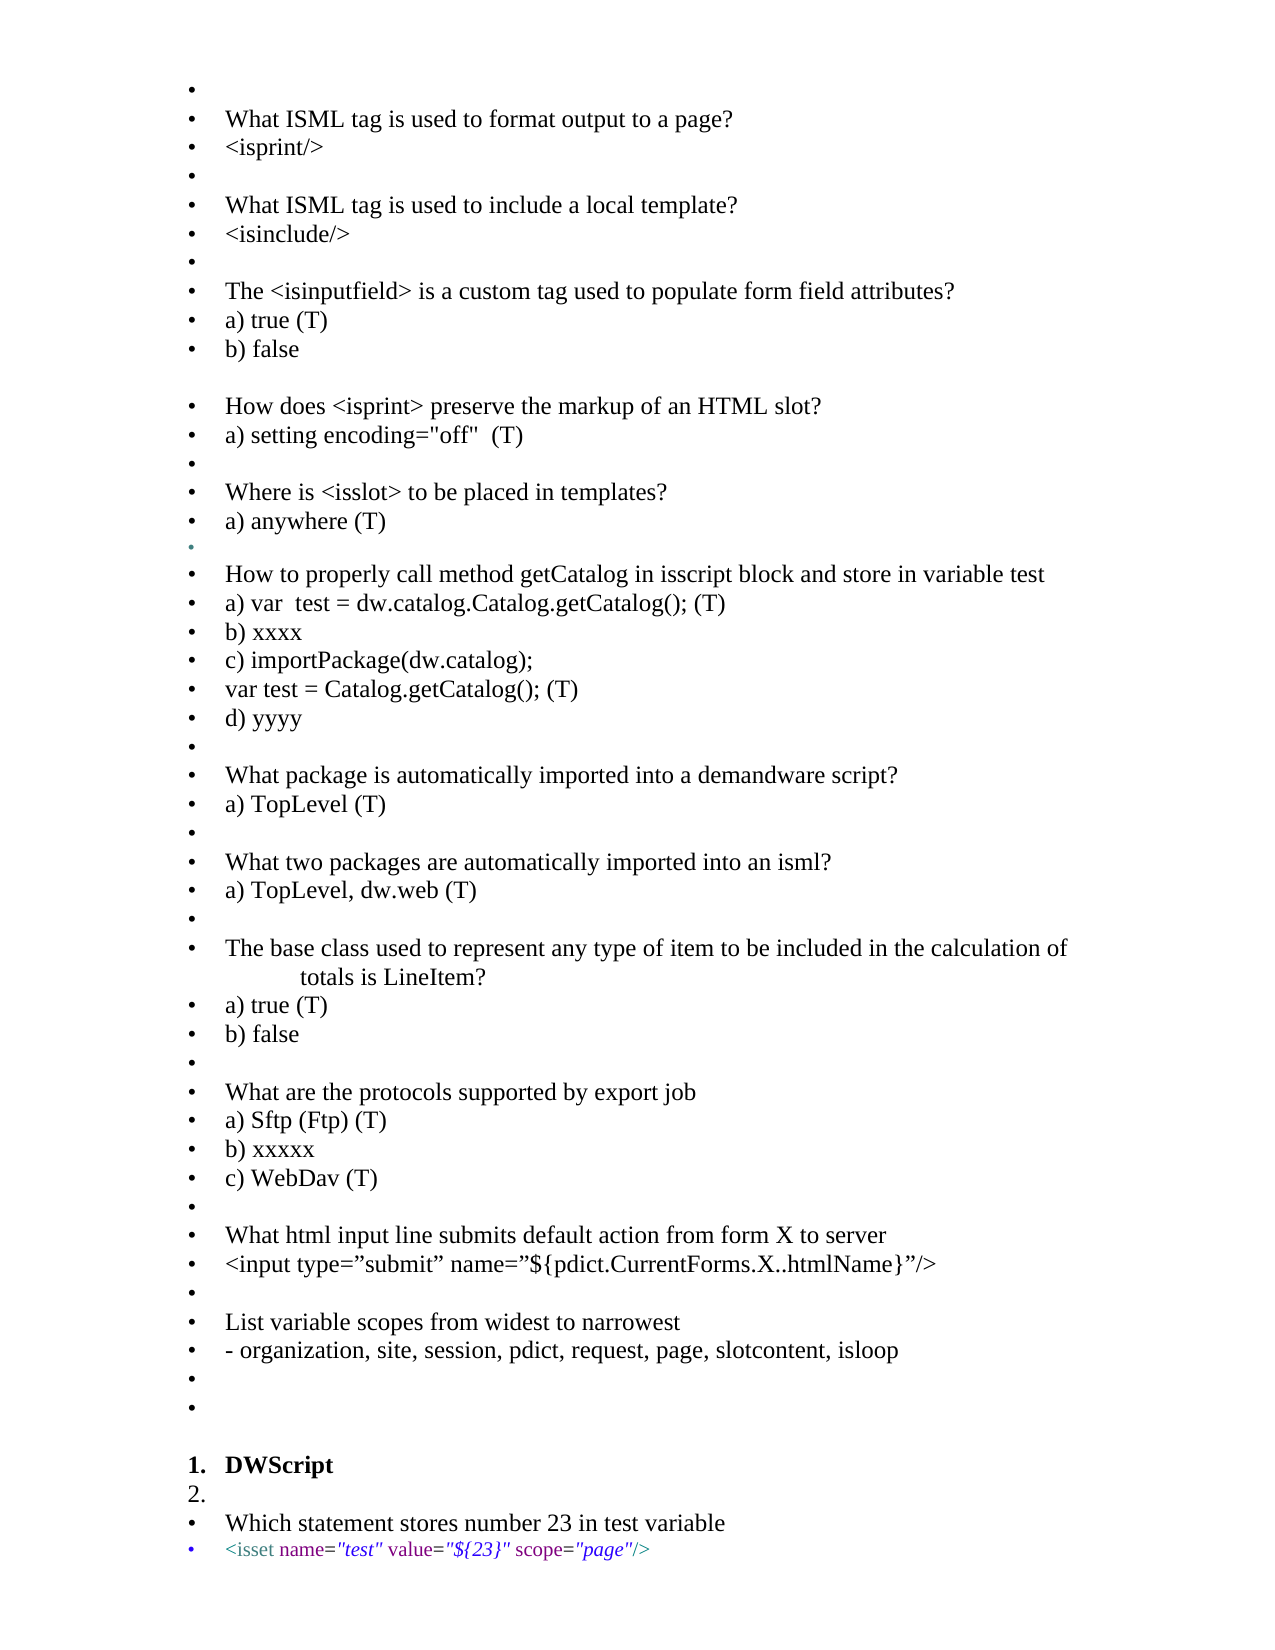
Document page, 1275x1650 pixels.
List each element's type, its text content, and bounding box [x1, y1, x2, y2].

list What are the protocols supported by export job [187, 1077, 1125, 1105]
list b) false [187, 1019, 1125, 1048]
list How to properly call method getCatalog in isscript block and store in variable test [187, 559, 1125, 588]
list c) importPackage(dw.catalog); [187, 645, 1125, 674]
list List variable scopes from widest to narrowest [187, 1307, 1125, 1335]
list a) true (T) [187, 990, 1125, 1019]
list What html input line submits default action from form X to server [187, 1220, 1125, 1249]
list <input type=”submit” name=”${pdict.CurrentForms.X..htmlName}”/> [187, 1249, 1125, 1278]
list <isinclude/> [187, 219, 1125, 247]
list b) xxxx [187, 617, 1125, 645]
list What ISML tag is used to include a local template? [187, 190, 1125, 219]
list a) setting encoding="off" (T) [187, 420, 1125, 449]
list c) WebDav (T) [187, 1163, 1125, 1192]
list The base class used to represent any type of item to be included in the calculation of totals is LineItem? [187, 933, 1125, 990]
list Which statement stores number 23 in test variable [187, 1508, 1125, 1537]
list What ISML tag is used to format output to a page? [187, 104, 1125, 132]
list a) true (T) [187, 305, 1125, 334]
list Where is <isslot> to be placed in templates? [187, 477, 1125, 506]
list var test = Catalog.getCatalog(); (T) [187, 674, 1125, 703]
list The <isinputfield> is a custom tag used to populate form field attributes? [187, 276, 1125, 305]
list b) xxxxx [187, 1134, 1125, 1163]
list <isset name="test" value="${23}" scope="page"/> [187, 1537, 1125, 1561]
list b) false [187, 334, 1125, 362]
list a) anywhere (T) [187, 506, 1125, 535]
list DWScript [187, 1450, 1125, 1479]
list d) yyyy [187, 703, 1125, 732]
list How does <isprint> preserve the markup of an HTML slot? [187, 391, 1125, 420]
list a) Sftp (Ftp) (T) [187, 1105, 1125, 1134]
list a) TopLevel, dw.web (T) [187, 875, 1125, 904]
list - organization, site, session, pdict, request, page, slotcontent, isloop [187, 1335, 1125, 1364]
list a) TopLevel (T) [187, 789, 1125, 818]
list a) var test = dw.catalog.Catalog.getCatalog(); (T) [187, 588, 1125, 617]
list What package is automatically imported into a demandware script? [187, 760, 1125, 789]
list What two packages are automatically imported into an isml? [187, 847, 1125, 875]
list <isprint/> [187, 132, 1125, 161]
